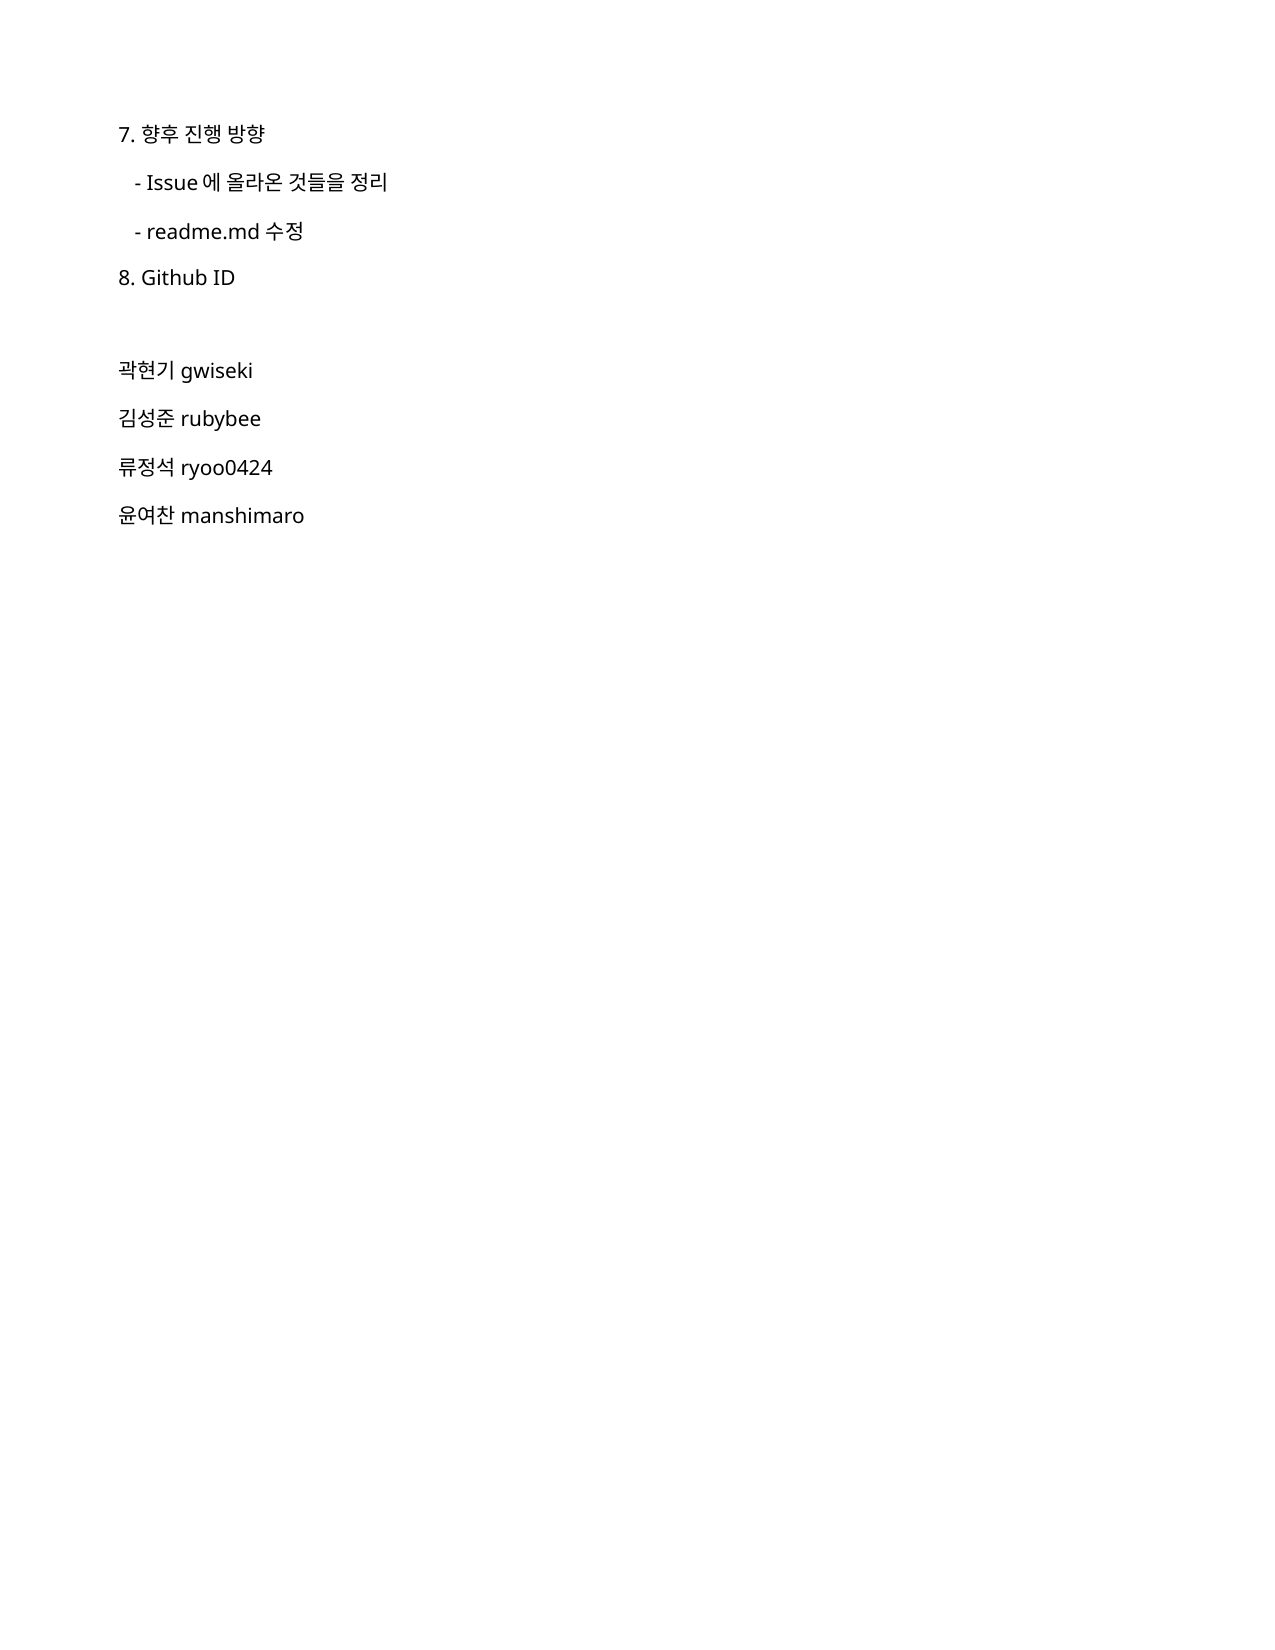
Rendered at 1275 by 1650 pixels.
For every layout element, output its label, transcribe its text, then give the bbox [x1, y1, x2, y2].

text 7. 향후 진행 방향 [118, 118, 1157, 148]
text - readme.md 수정 [118, 215, 1157, 245]
text 김성준 rubybee [118, 403, 1157, 433]
text - Issue에 올라온 것들을 정리 [118, 167, 1157, 197]
text 곽현기 gwiseki [118, 354, 1157, 384]
text 윤여찬 manshimaro [118, 499, 1157, 530]
text 8. Github ID [118, 263, 1157, 292]
text 류정석 ryoo0424 [118, 451, 1157, 481]
